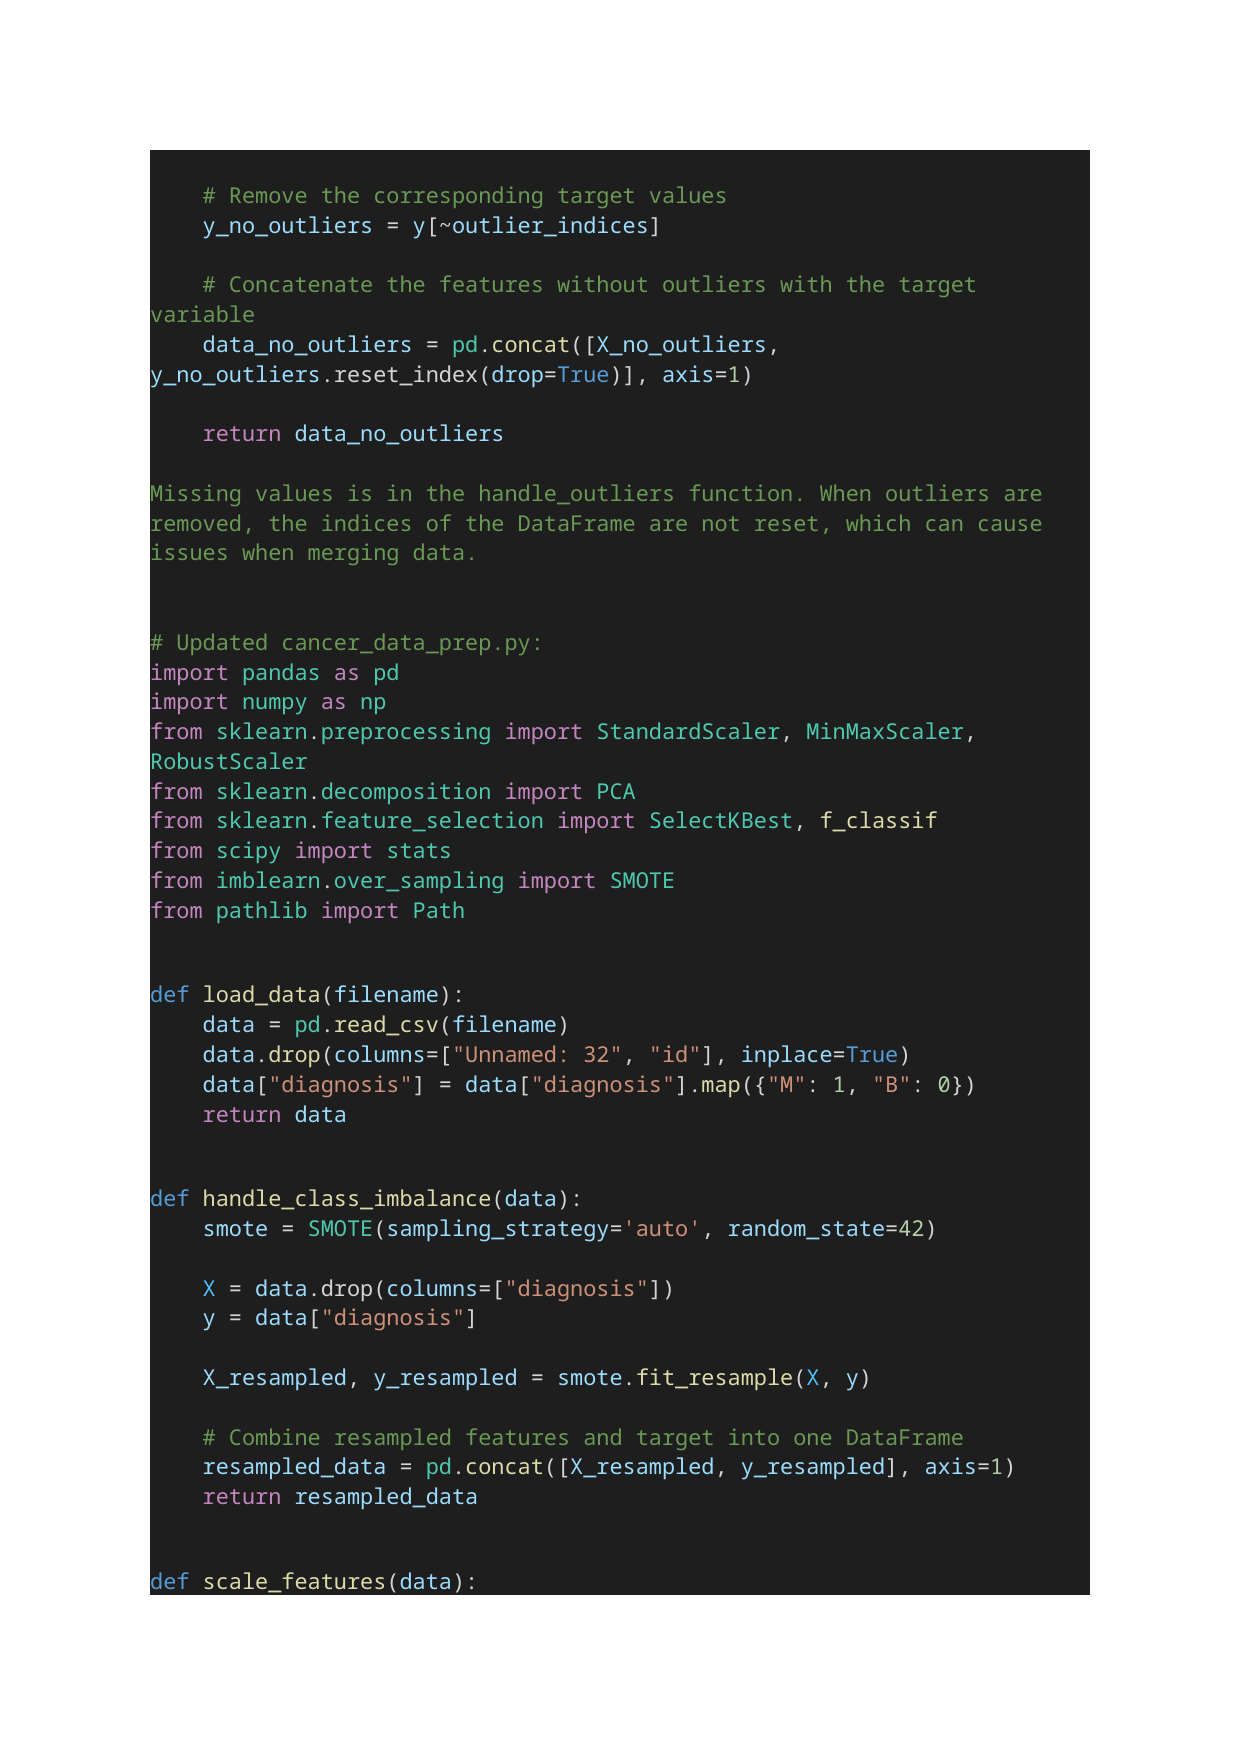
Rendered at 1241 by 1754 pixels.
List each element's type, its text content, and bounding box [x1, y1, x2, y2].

text from sklearn.decomposition import PCA [150, 776, 1090, 805]
text from imblearn.over_sampling import SMOTE [150, 865, 1090, 895]
text import pandas as pd [150, 656, 1090, 686]
text def handle_class_imbalance(data): [150, 1183, 1090, 1213]
text Missing values is in the handle_outliers function. When outliers are removed, the indices of the DataFrame are not reset, which can cause issues when merging data. [150, 478, 1090, 567]
text data["diagnosis"] = data["diagnosis"].map({"M": 1, "B": 0}) [150, 1069, 1090, 1098]
text # Updated cancer_data_prep.py: [150, 627, 1090, 656]
text from scipy import stats [150, 835, 1090, 865]
text return data_no_outliers [150, 418, 1090, 448]
text X_resampled, y_resampled = smote.fit_resample(X, y) [150, 1362, 1090, 1392]
text # Remove the corresponding target values [150, 180, 1090, 209]
text data_no_outliers = pd.concat([X_no_outliers, y_no_outliers.reset_index(drop=True)], axis=1) [150, 329, 1090, 388]
text y_no_outliers = y[~outlier_indices] [150, 209, 1090, 239]
text # Concatenate the features without outliers with the target variable [150, 269, 1090, 329]
text from pathlib import Path [150, 895, 1090, 924]
text def load_data(filename): [150, 979, 1090, 1009]
text X = data.drop(columns=["diagnosis"]) [150, 1272, 1090, 1302]
text return data [150, 1098, 1090, 1128]
text smote = SMOTE(sampling_strategy='auto', random_state=42) [150, 1213, 1090, 1243]
text resampled_data = pd.concat([X_resampled, y_resampled], axis=1) [150, 1451, 1090, 1481]
text return resampled_data [150, 1481, 1090, 1511]
text def scale_features(data): [150, 1566, 1090, 1595]
text from sklearn.preprocessing import StandardScaler, MinMaxScaler, RobustScaler [150, 716, 1090, 776]
text import numpy as np [150, 686, 1090, 716]
text data = pd.read_csv(filename) [150, 1009, 1090, 1039]
text data.drop(columns=["Unnamed: 32", "id"], inplace=True) [150, 1039, 1090, 1069]
text # Combine resampled features and target into one DataFrame [150, 1421, 1090, 1451]
text y = data["diagnosis"] [150, 1302, 1090, 1332]
text from sklearn.feature_selection import SelectKBest, f_classif [150, 805, 1090, 835]
